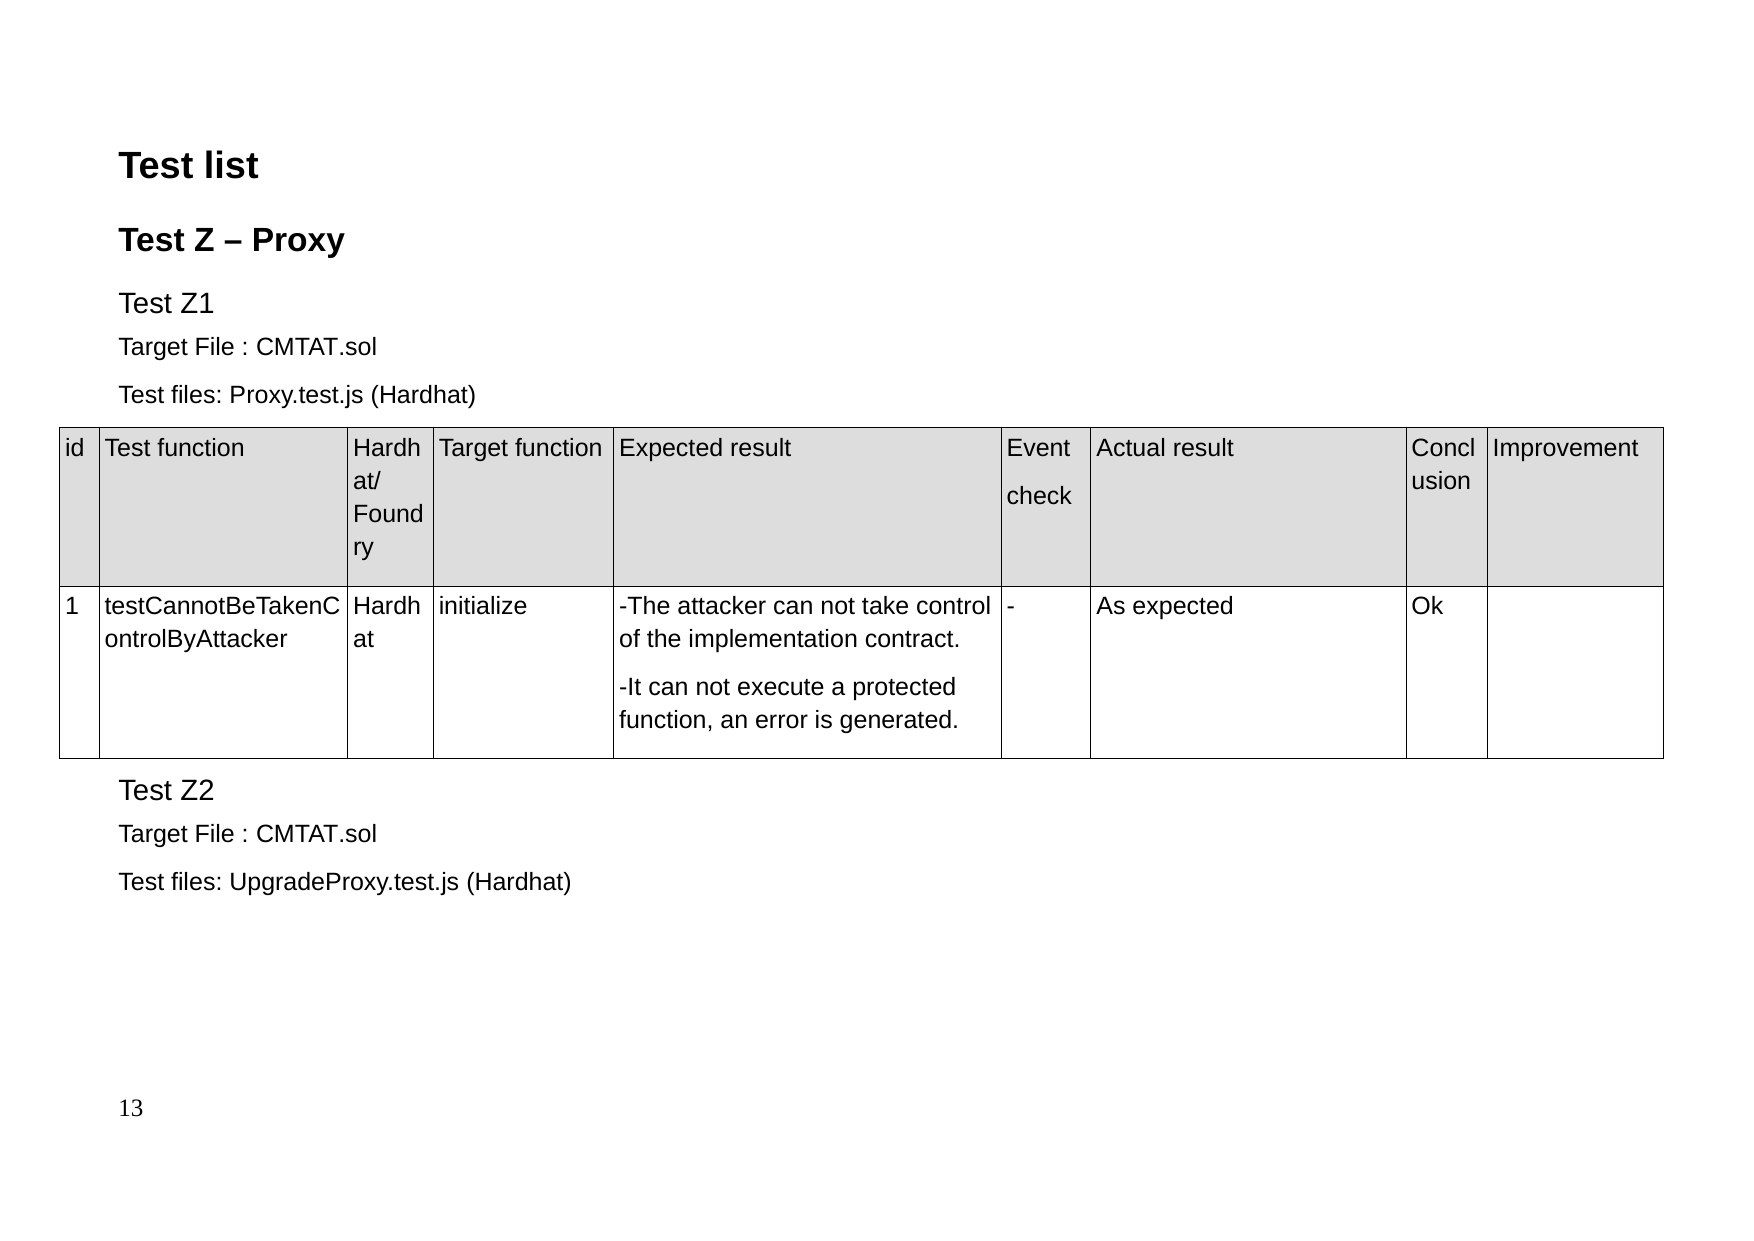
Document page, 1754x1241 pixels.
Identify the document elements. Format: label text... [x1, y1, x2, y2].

table_cell 1 [60, 587, 99, 758]
text Test files: Proxy.test.js (Hardhat) [118, 380, 1636, 408]
table_header Expected result [614, 428, 1001, 586]
table_cell -The attacker can not take control of the implementation contract. -It can not execute a protected function, an error is generated. [614, 587, 1001, 758]
table_cell initialize [434, 587, 613, 758]
table_cell - [1002, 587, 1090, 758]
table_cell testCannotBeTakenControlByAttacker [100, 587, 347, 758]
table_cell As expected [1091, 587, 1406, 758]
subtitle Test Z – Proxy [118, 220, 1636, 259]
table_header Conclusion [1407, 428, 1487, 586]
table_cell Ok [1407, 587, 1487, 758]
table_header Test function [100, 428, 347, 586]
table_header Target function [434, 428, 613, 586]
text Target File : CMTAT.sol [118, 819, 1636, 848]
text Test files: UpgradeProxy.test.js (Hardhat) [118, 867, 1636, 896]
table_cell Hardhat [348, 587, 433, 758]
table_cell [1488, 587, 1663, 758]
table_header Improvement [1488, 428, 1663, 586]
text Target File : CMTAT.sol [118, 332, 1636, 361]
table_header Actual result [1091, 428, 1406, 586]
subtitle Test Z2 [118, 773, 1636, 807]
table_header Hardhat/ Foundry [348, 428, 433, 586]
subtitle Test list [118, 143, 1636, 187]
table_header id [60, 428, 99, 586]
subtitle Test Z1 [118, 286, 1636, 319]
table_header Event check [1002, 428, 1090, 586]
